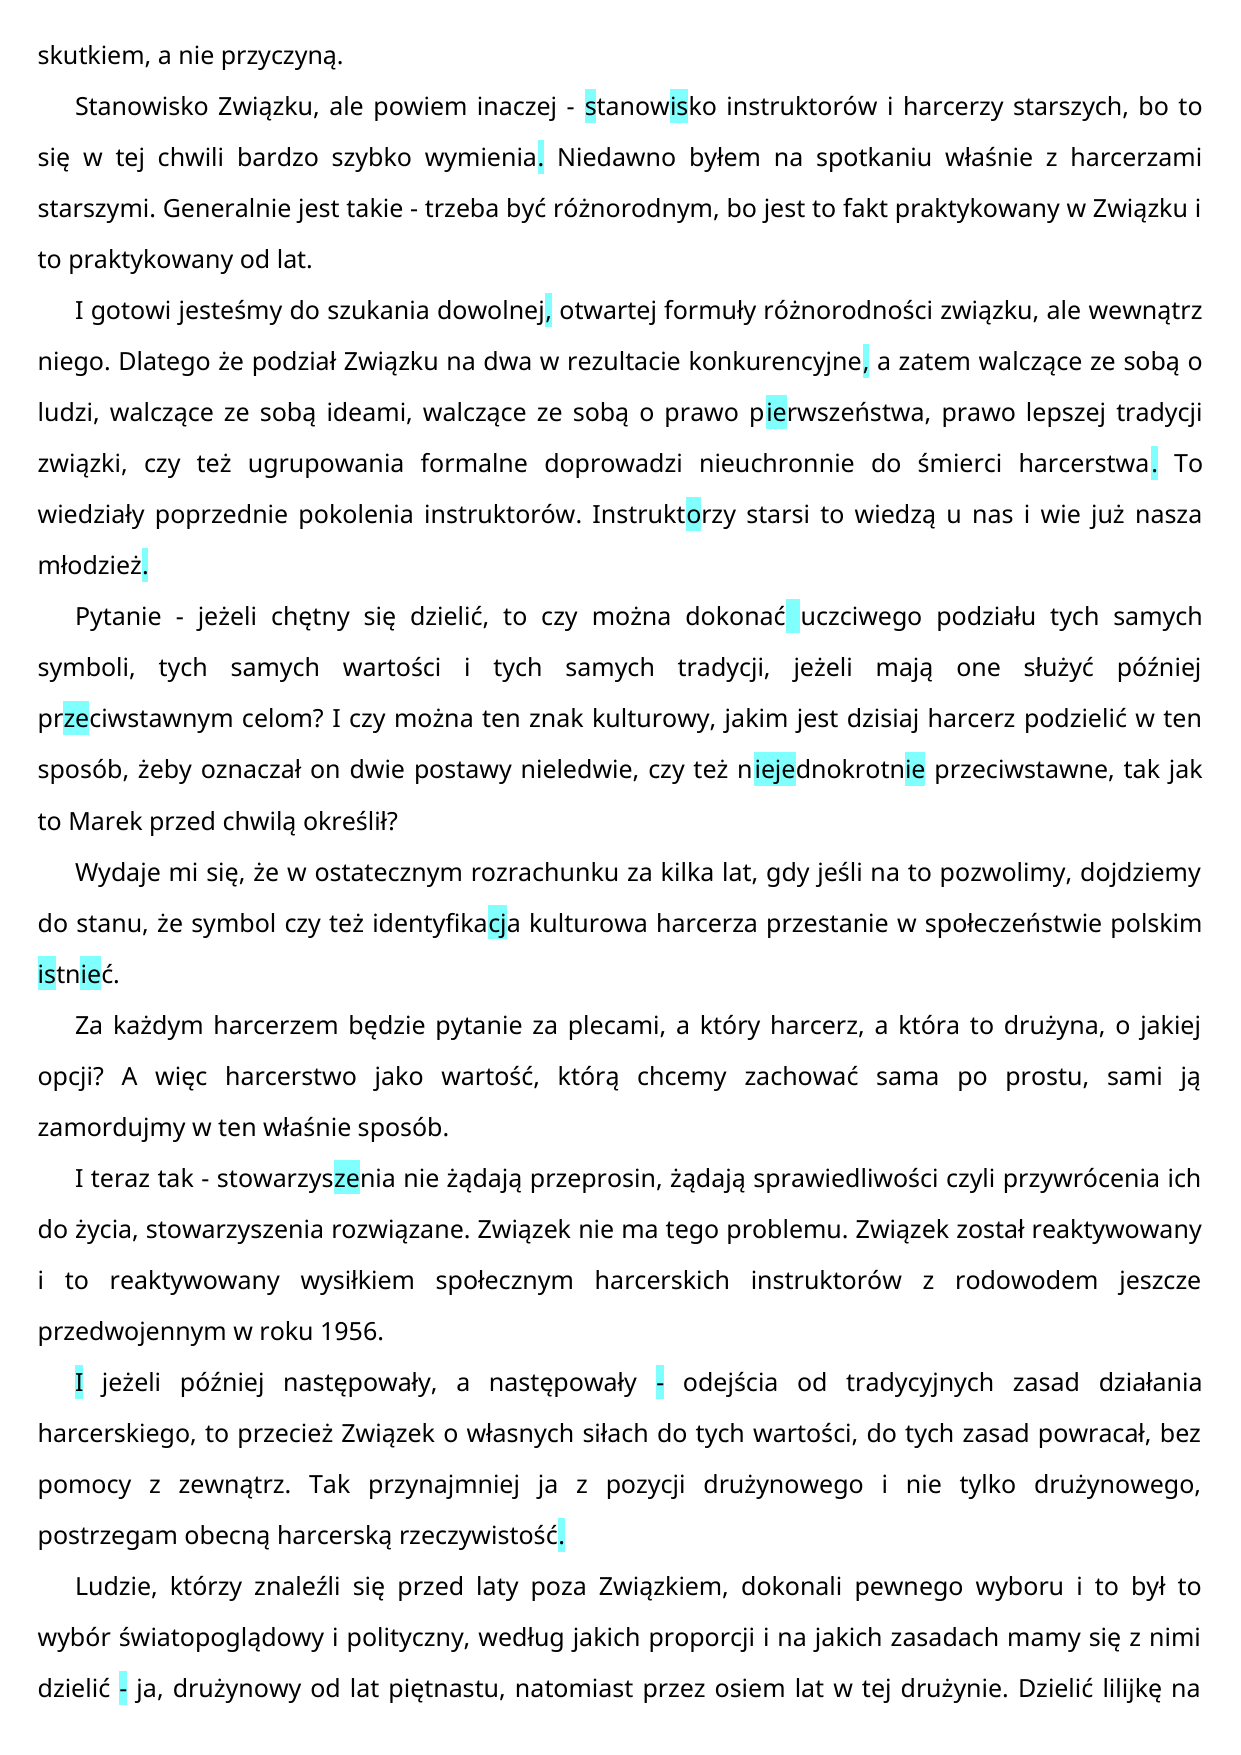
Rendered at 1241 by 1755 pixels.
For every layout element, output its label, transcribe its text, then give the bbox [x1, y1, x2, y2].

text Wydaje mi się, że w ostatecznym rozrachunku za kilka lat, gdy jeśli na to pozwolimy, dojdziemy do stanu, że symbol czy też identyfikacja kulturowa harcerza przestanie w społeczeństwie polskim istnieć. [37, 854, 1203, 990]
text skutkiem, a nie przyczyną. [37, 37, 1203, 72]
text Stanowisko Związku, ale powiem inaczej - stanowisko instruktorów i harcerzy starszych, bo to się w tej chwili bardzo szybko wymienia. Niedawno byłem na spotkaniu właśnie z harcerzami starszymi. Generalnie jest takie - trzeba być różnorodnym, bo jest to fakt praktykowany w Związku i to praktykowany od lat. [37, 88, 1203, 276]
text I gotowi jesteśmy do szukania dowolnej, otwartej formuły różnorodności związku, ale wewnątrz niego. Dlatego że podział Związku na dwa w rezultacie konkurencyjne, a zatem walczące ze sobą o ludzi, walczące ze sobą ideami, walczące ze sobą o prawo pierwszeństwa, prawo lepszej tradycji związki, czy też ugrupowania formalne doprowadzi nieuchronnie do śmierci harcerstwa. To wiedziały poprzednie pokolenia instruktorów. Instruktorzy starsi to wiedzą u nas i wie już nasza młodzież. [37, 293, 1203, 582]
text I jeżeli później następowały, a następowały - odejścia od tradycyjnych zasad działania harcerskiego, to przecież Związek o własnych siłach do tych wartości, do tych zasad powracał, bez pomocy z zewnątrz. Tak przynajmniej ja z pozycji drużynowego i nie tylko drużynowego, postrzegam obecną harcerską rzeczywistość. [37, 1364, 1203, 1552]
text Pytanie - jeżeli chętny się dzielić, to czy można dokonać uczciwego podziału tych samych symboli, tych samych wartości i tych samych tradycji, jeżeli mają one służyć później przeciwstawnym celom? I czy można ten znak kulturowy, jakim jest dzisiaj harcerz podzielić w ten sposób, żeby oznaczał on dwie postawy nieledwie, czy też niejednokrotnie przeciwstawne, tak jak to Marek przed chwilą określił? [37, 599, 1203, 837]
text I teraz tak - stowarzyszenia nie żądają przeprosin, żądają sprawiedliwości czyli przywrócenia ich do życia, stowarzyszenia rozwiązane. Związek nie ma tego problemu. Związek został reaktywowany i to reaktywowany wysiłkiem społecznym harcerskich instruktorów z rodowodem jeszcze przedwojennym w roku 1956. [37, 1160, 1203, 1348]
text Za każdym harcerzem będzie pytanie za plecami, a który harcerz, a która to drużyna, o jakiej opcji? A więc harcerstwo jako wartość, którą chcemy zachować sama po prostu, sami ją zamordujmy w ten właśnie sposób. [37, 1007, 1203, 1143]
text Ludzie, którzy znaleźli się przed laty poza Związkiem, dokonali pewnego wyboru i to był to wybór światopoglądowy i polityczny, według jakich proporcji i na jakich zasadach mamy się z nimi dzielić - ja, drużynowy od lat piętnastu, natomiast przez osiem lat w tej drużynie. Dzielić lilijkę na [37, 1569, 1203, 1705]
